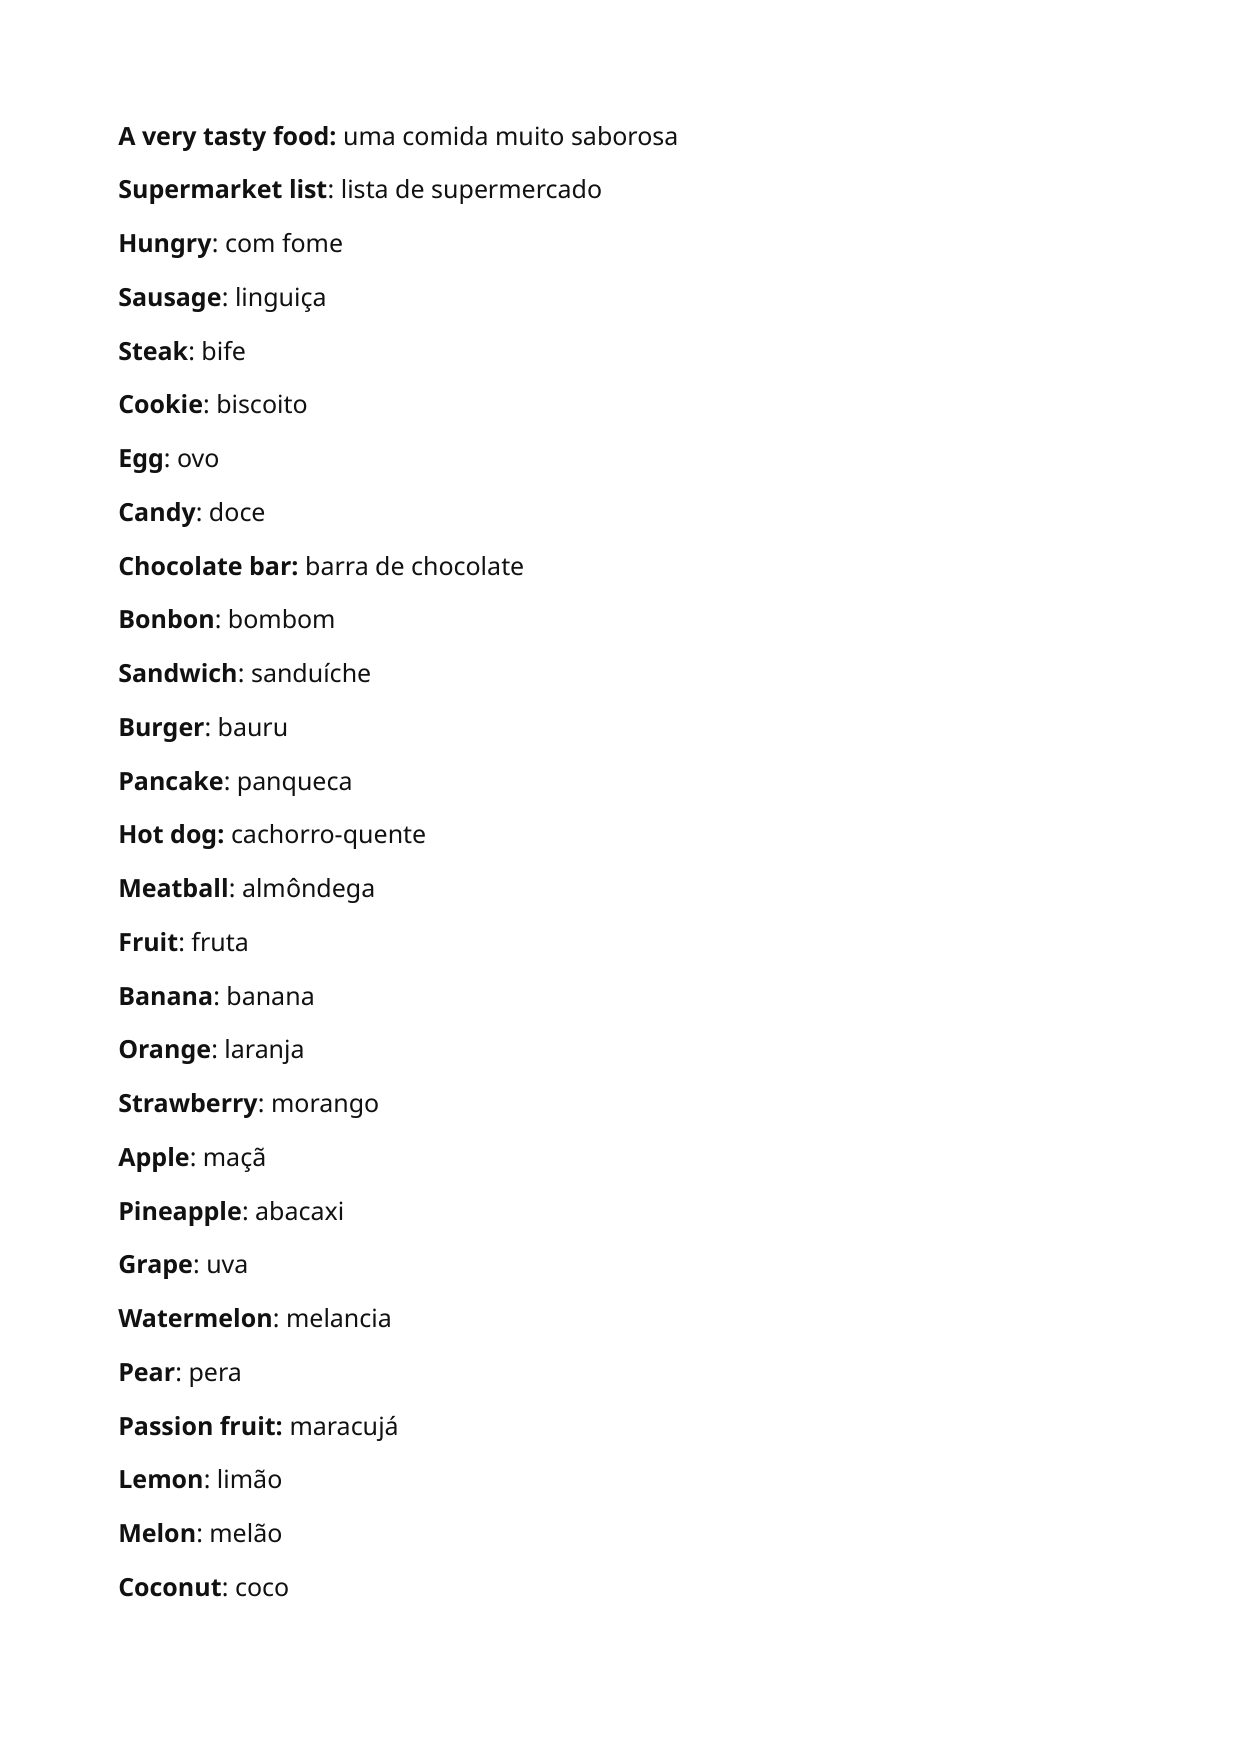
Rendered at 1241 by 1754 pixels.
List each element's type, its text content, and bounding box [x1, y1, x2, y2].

text Hungry: com fome [118, 226, 1122, 260]
text Passion fruit: maracujá [118, 1408, 1122, 1442]
text Cookie: biscoito [118, 387, 1122, 421]
text Candy: doce [118, 494, 1122, 528]
text Pear: pera [118, 1354, 1122, 1388]
text Sandwich: sanduíche [118, 656, 1122, 690]
text Burger: bauru [118, 709, 1122, 743]
text Hot dog: cachorro-quente [118, 817, 1122, 851]
text Pancake: panqueca [118, 763, 1122, 797]
text Steak: bife [118, 333, 1122, 367]
text Supermarket list: lista de supermercado [118, 172, 1122, 206]
text Meatball: almôndega [118, 871, 1122, 905]
text Egg: ovo [118, 441, 1122, 475]
text Chocolate bar: barra de chocolate [118, 548, 1122, 582]
text Lemon: limão [118, 1462, 1122, 1496]
text A very tasty food: uma comida muito saborosa [118, 118, 1122, 152]
text Coconut: coco [118, 1569, 1122, 1603]
text Apple: maçã [118, 1139, 1122, 1173]
text Sausage: linguiça [118, 279, 1122, 313]
text Melon: melão [118, 1516, 1122, 1550]
text Strawberry: morango [118, 1086, 1122, 1120]
text Pineapple: abacaxi [118, 1193, 1122, 1227]
text Bonbon: bombom [118, 602, 1122, 636]
text Grape: uva [118, 1247, 1122, 1281]
text Watermelon: melancia [118, 1301, 1122, 1335]
text Orange: laranja [118, 1032, 1122, 1066]
text Banana: banana [118, 978, 1122, 1012]
text Fruit: fruta [118, 924, 1122, 958]
